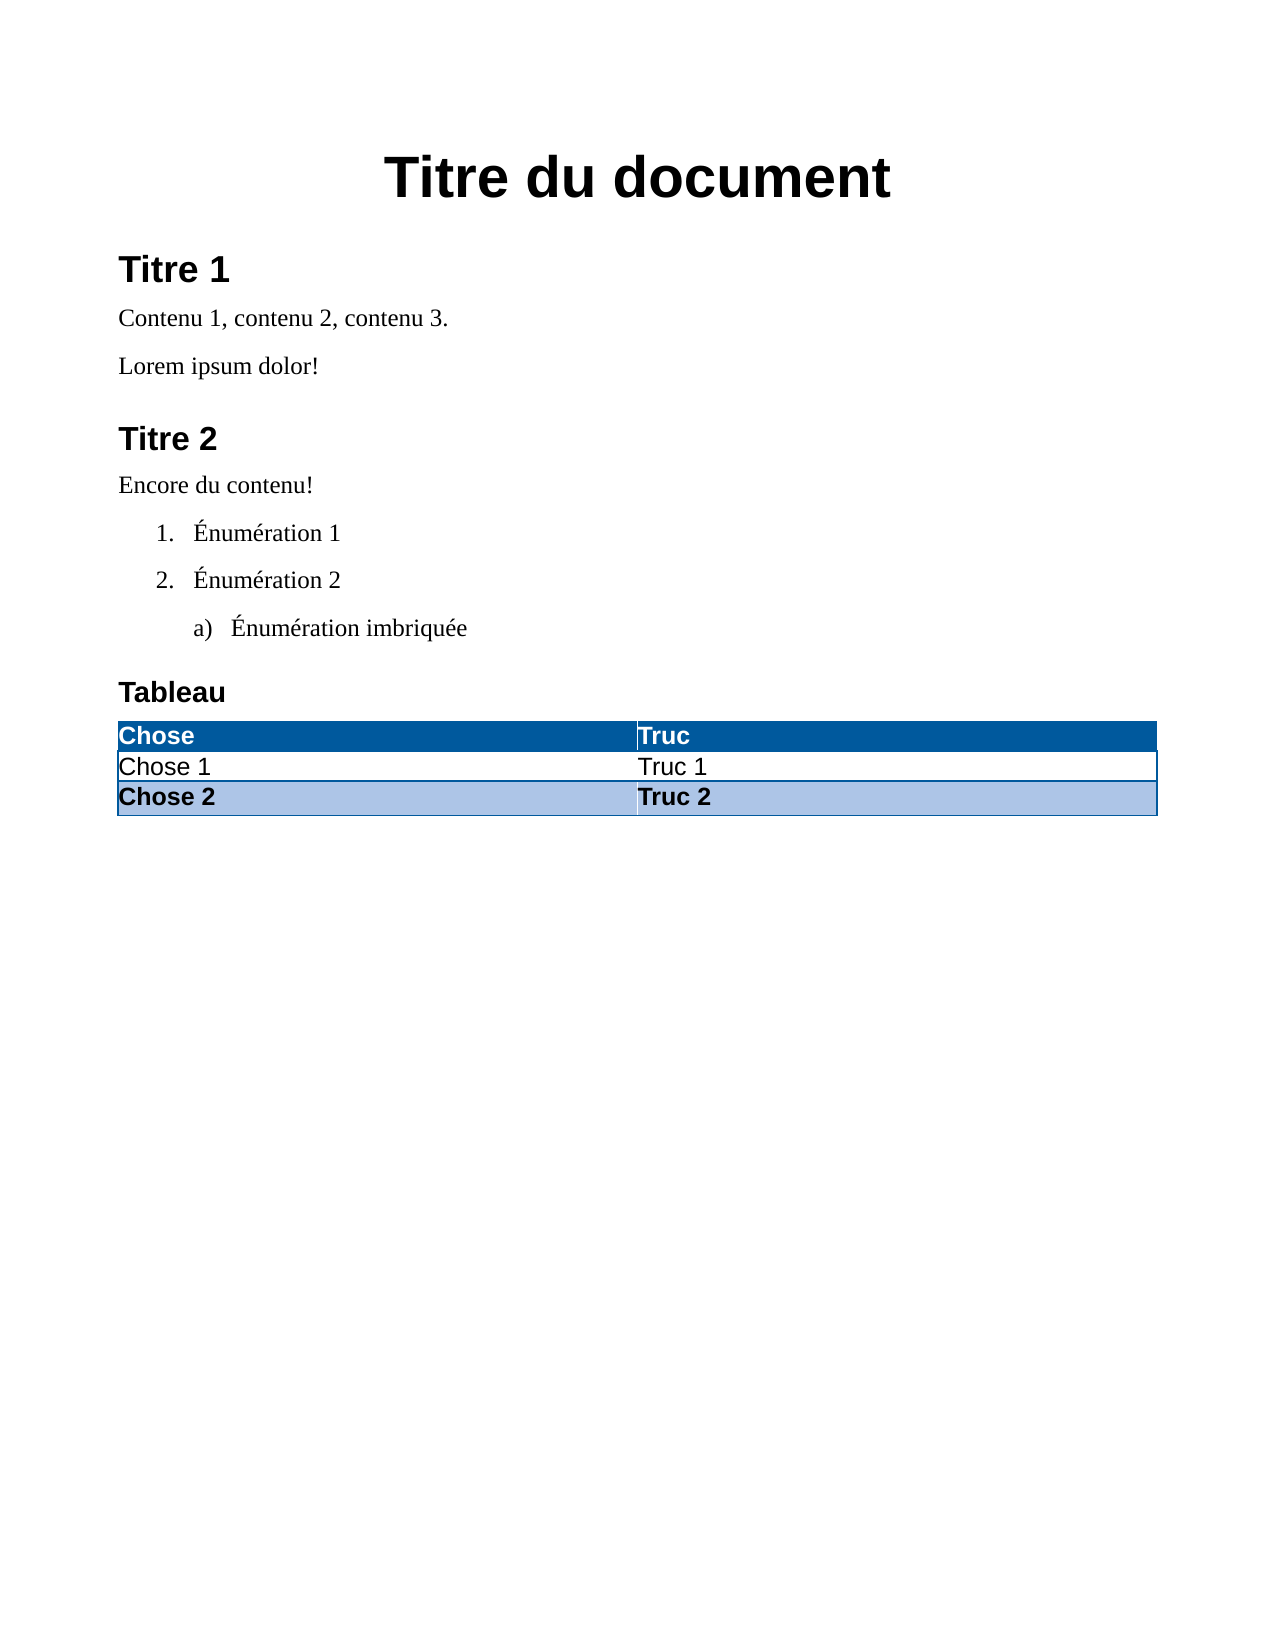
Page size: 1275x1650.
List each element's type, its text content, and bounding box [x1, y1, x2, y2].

text Encore du contenu! [118, 470, 1157, 499]
subtitle Titre 2 [118, 419, 1157, 458]
list Énumération imbriquée [193, 613, 1157, 642]
table_header Chose [118, 721, 637, 750]
list Énumération 2 [156, 566, 1157, 594]
subtitle Tableau [118, 675, 1157, 709]
subtitle Titre 1 [118, 248, 1157, 291]
table_cell Truc 2 [638, 782, 1156, 815]
list Énumération 1 [156, 518, 1157, 547]
title Titre du document [118, 143, 1157, 210]
text Lorem ipsum dolor! [118, 351, 1157, 380]
table_cell Truc 1 [638, 752, 1156, 780]
table_cell Chose 2 [119, 782, 637, 815]
text Contenu 1, contenu 2, contenu 3. [118, 303, 1157, 332]
table_cell Chose 1 [119, 752, 637, 780]
table_header Truc [638, 721, 1157, 750]
